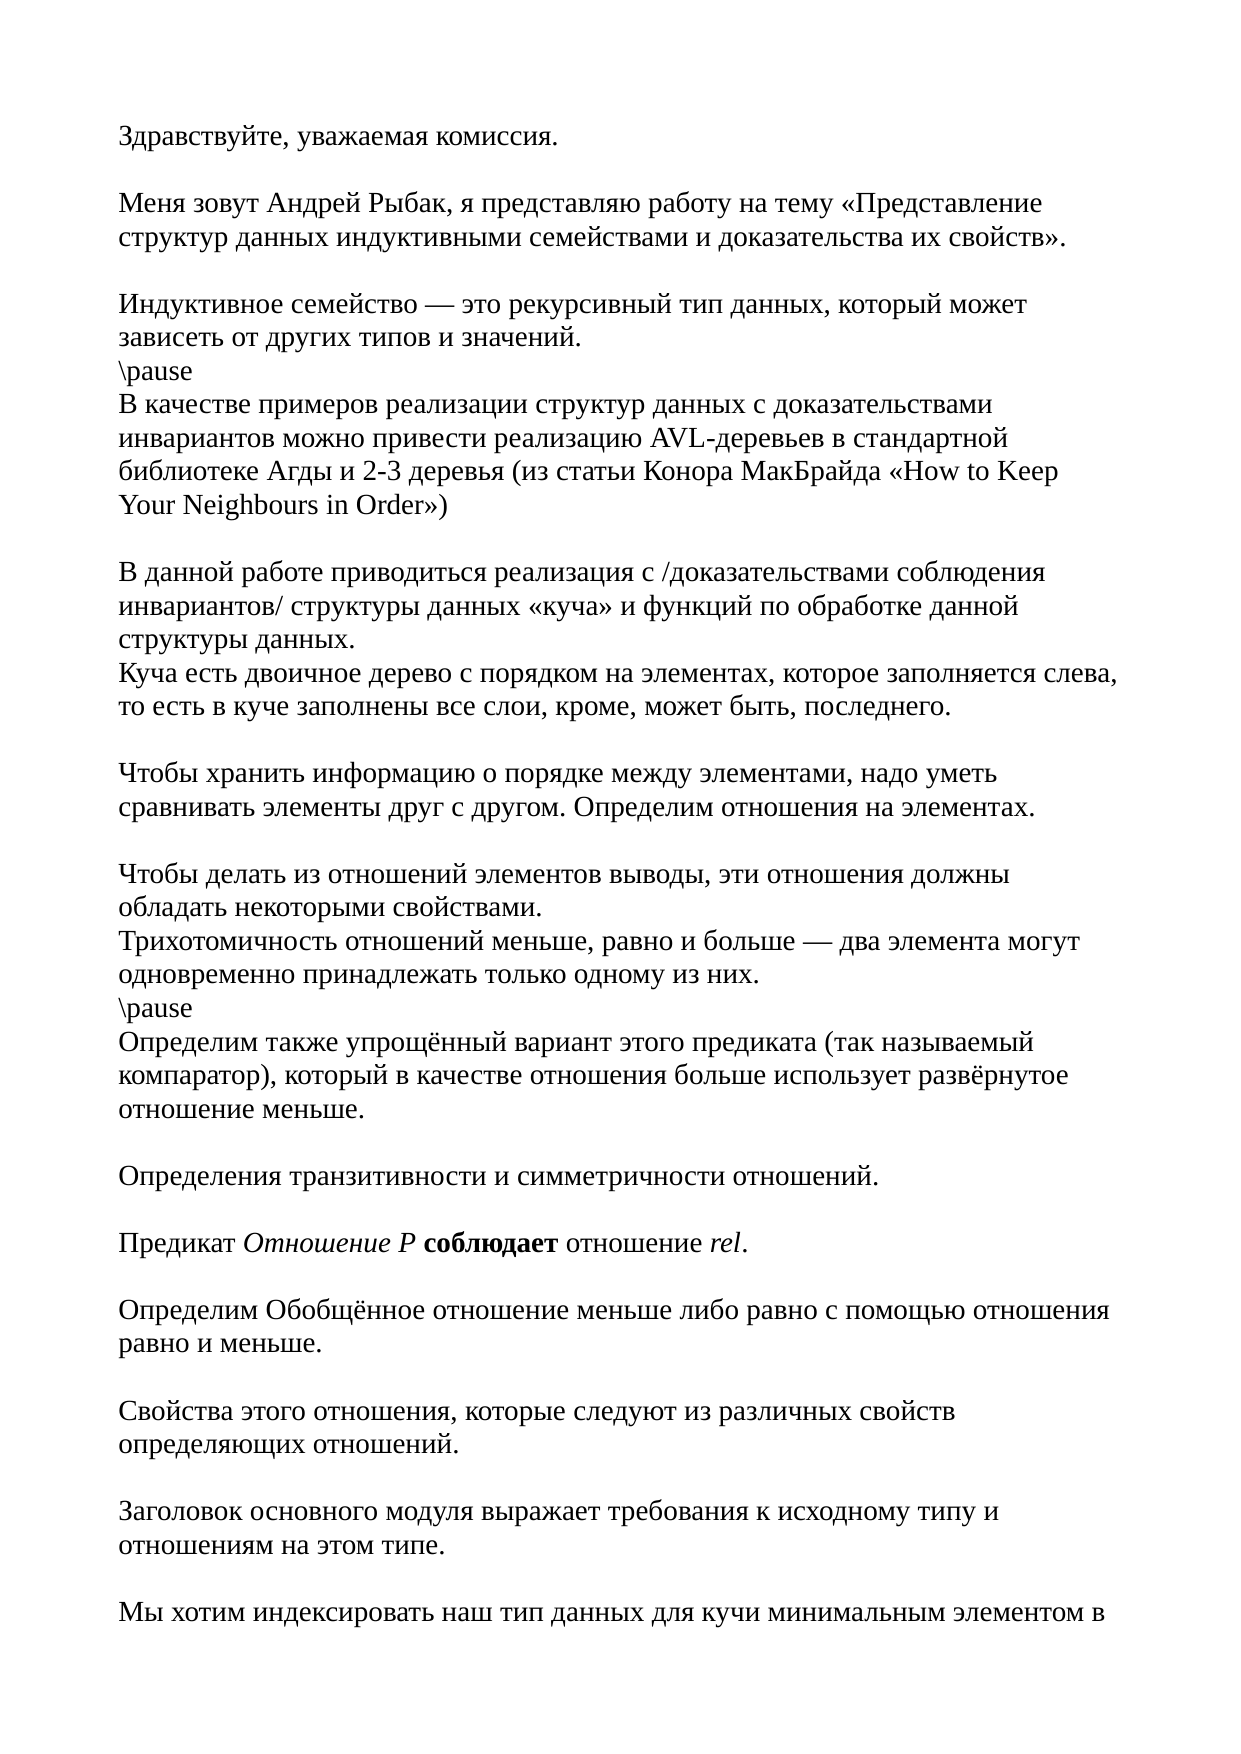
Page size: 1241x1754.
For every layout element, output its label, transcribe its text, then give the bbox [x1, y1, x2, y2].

text Определим также упрощённый вариант этого предиката (так называемый компаратор), который в качестве отношения больше использует развёрнутое отношение меньше. [118, 1024, 1122, 1124]
text В качестве примеров реализации структур данных с доказательствами инвариантов можно привести реализацию AVL-деревьев в стандартной библиотеке Агды и 2-3 деревья (из статьи Конора МакБрайда «How to Keep Your Neighbours in Order») [118, 386, 1122, 521]
text Индуктивное семейство — это рекурсивный тип данных, который может зависеть от других типов и значений. [118, 286, 1122, 353]
text Предикат Отношение P соблюдает отношение rel. [118, 1225, 1122, 1258]
text \pause [118, 353, 1122, 386]
text Чтобы делать из отношений элементов выводы, эти отношения должны обладать некоторыми свойствами. [118, 856, 1122, 923]
text Свойства этого отношения, которые следуют из различных свойств определяющих отношений. [118, 1393, 1122, 1460]
text Мы хотим индексировать наш тип данных для кучи минимальным элементом в [118, 1594, 1122, 1627]
text Здравствуйте, уважаемая комиссия. [118, 118, 1122, 152]
text Заголовок основного модуля выражает требования к исходному типу и отношениям на этом типе. [118, 1493, 1122, 1560]
text Трихотомичность отношений меньше, равно и больше — два элемента могут одновременно принадлежать только одному из них. [118, 923, 1122, 990]
text Куча есть двоичное дерево с порядком на элементах, которое заполняется слева, то есть в куче заполнены все слои, кроме, может быть, последнего. [118, 655, 1122, 722]
text Меня зовут Андрей Рыбак, я представляю работу на тему «Представление структур данных индуктивными семействами и доказательства их свойств». [118, 185, 1122, 252]
text Определим Обобщённое отношение меньше либо равно с помощью отношения равно и меньше. [118, 1292, 1122, 1359]
text В данной работе приводиться реализация с /доказательствами соблюдения инвариантов/ структуры данных «куча» и функций по обработке данной структуры данных. [118, 554, 1122, 655]
text Чтобы хранить информацию о порядке между элементами, надо уметь сравнивать элементы друг с другом. Определим отношения на элементах. [118, 755, 1122, 822]
text \pause [118, 990, 1122, 1024]
text Определения транзитивности и симметричности отношений. [118, 1158, 1122, 1191]
